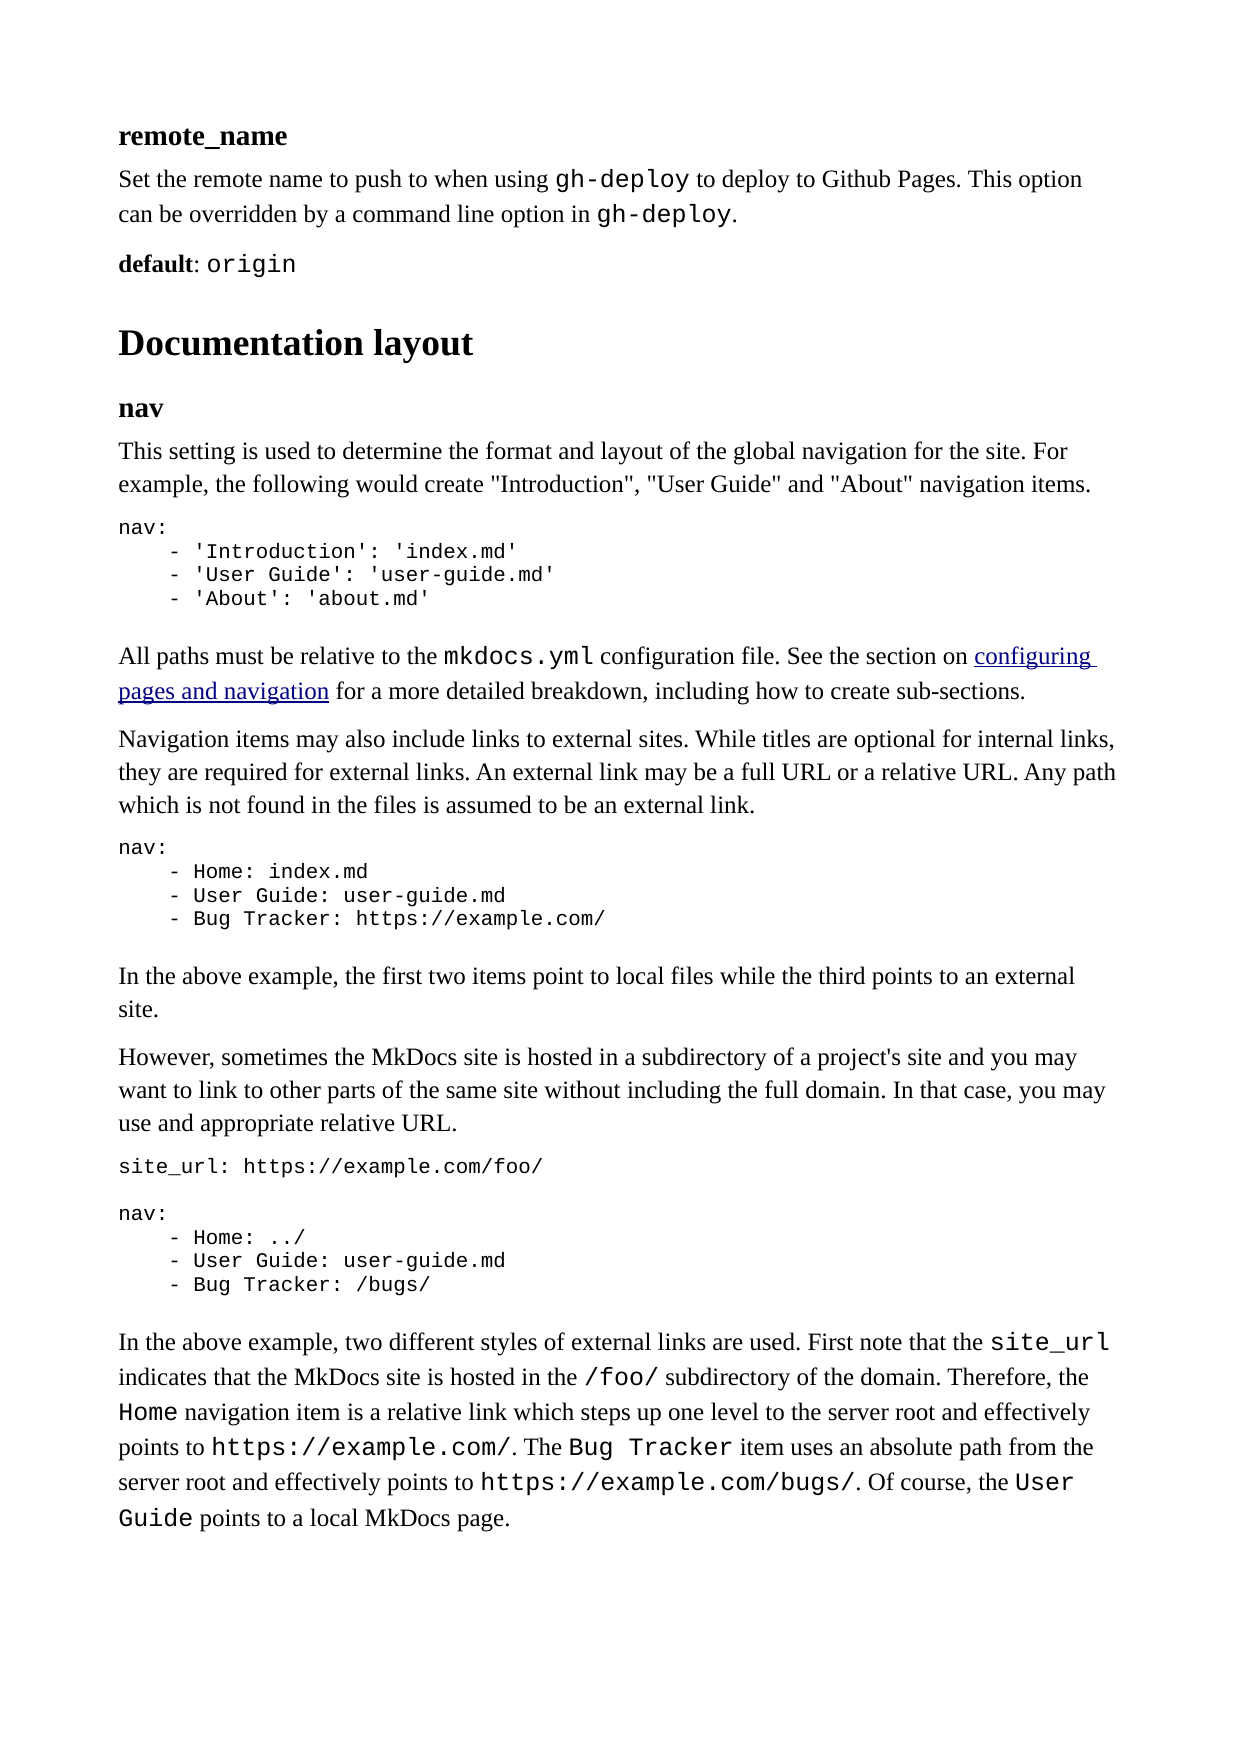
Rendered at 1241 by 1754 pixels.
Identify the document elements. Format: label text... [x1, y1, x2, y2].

text nav: [118, 1203, 1122, 1227]
text However, sometimes the MkDocs site is hosted in a subdirectory of a project's site and you may want to link to other parts of the same site without including the full domain. In that case, you may use and appropriate relative URL. [118, 1042, 1122, 1137]
text default: origin [118, 249, 1122, 280]
text - Bug Tracker: /bugs/ [118, 1274, 1122, 1298]
text Navigation items may also include links to external sites. While titles are optional for internal links, they are required for external links. An external link may be a full URL or a relative URL. Any path which is not found in the files is assumed to be an external link. [118, 724, 1122, 818]
subtitle remote_name [118, 118, 1122, 152]
text site_url: https://example.com/foo/ [118, 1156, 1122, 1179]
text - Home: index.md [118, 861, 1122, 885]
subtitle nav [118, 390, 1122, 424]
text - Home: ../ [118, 1227, 1122, 1250]
text - Bug Tracker: https://example.com/ [118, 908, 1122, 932]
text nav: [118, 837, 1122, 861]
text - 'About': 'about.md' [118, 588, 1122, 612]
text Set the remote name to push to when using gh-deploy to deploy to Github Pages. This option can be overridden by a command line option in gh-deploy. [118, 164, 1122, 230]
text - User Guide: user-guide.md [118, 885, 1122, 908]
text - User Guide: user-guide.md [118, 1250, 1122, 1274]
text - 'Introduction': 'index.md' [118, 541, 1122, 564]
text - 'User Guide': 'user-guide.md' [118, 564, 1122, 588]
subtitle Documentation layout [118, 320, 1122, 363]
text In the above example, the first two items point to local files while the third points to an external site. [118, 961, 1122, 1023]
text nav: [118, 517, 1122, 541]
text All paths must be relative to the mkdocs.yml configuration file. See the section on configuring pages and navigation for a more detailed breakdown, including how to create sub-sections. [118, 641, 1122, 705]
text In the above example, two different styles of external links are used. First note that the site_url indicates that the MkDocs site is hosted in the /foo/ subdirectory of the domain. Therefore, the Home navigation item is a relative link which steps up one level to the server root and effectively points to https://example.com/. The Bug Tracker item uses an absolute path from the server root and effectively points to https://example.com/bugs/. Of course, the User Guide points to a local MkDocs page. [118, 1327, 1122, 1533]
text This setting is used to determine the format and layout of the global navigation for the site. For example, the following would create "Introduction", "User Guide" and "About" navigation items. [118, 436, 1122, 498]
